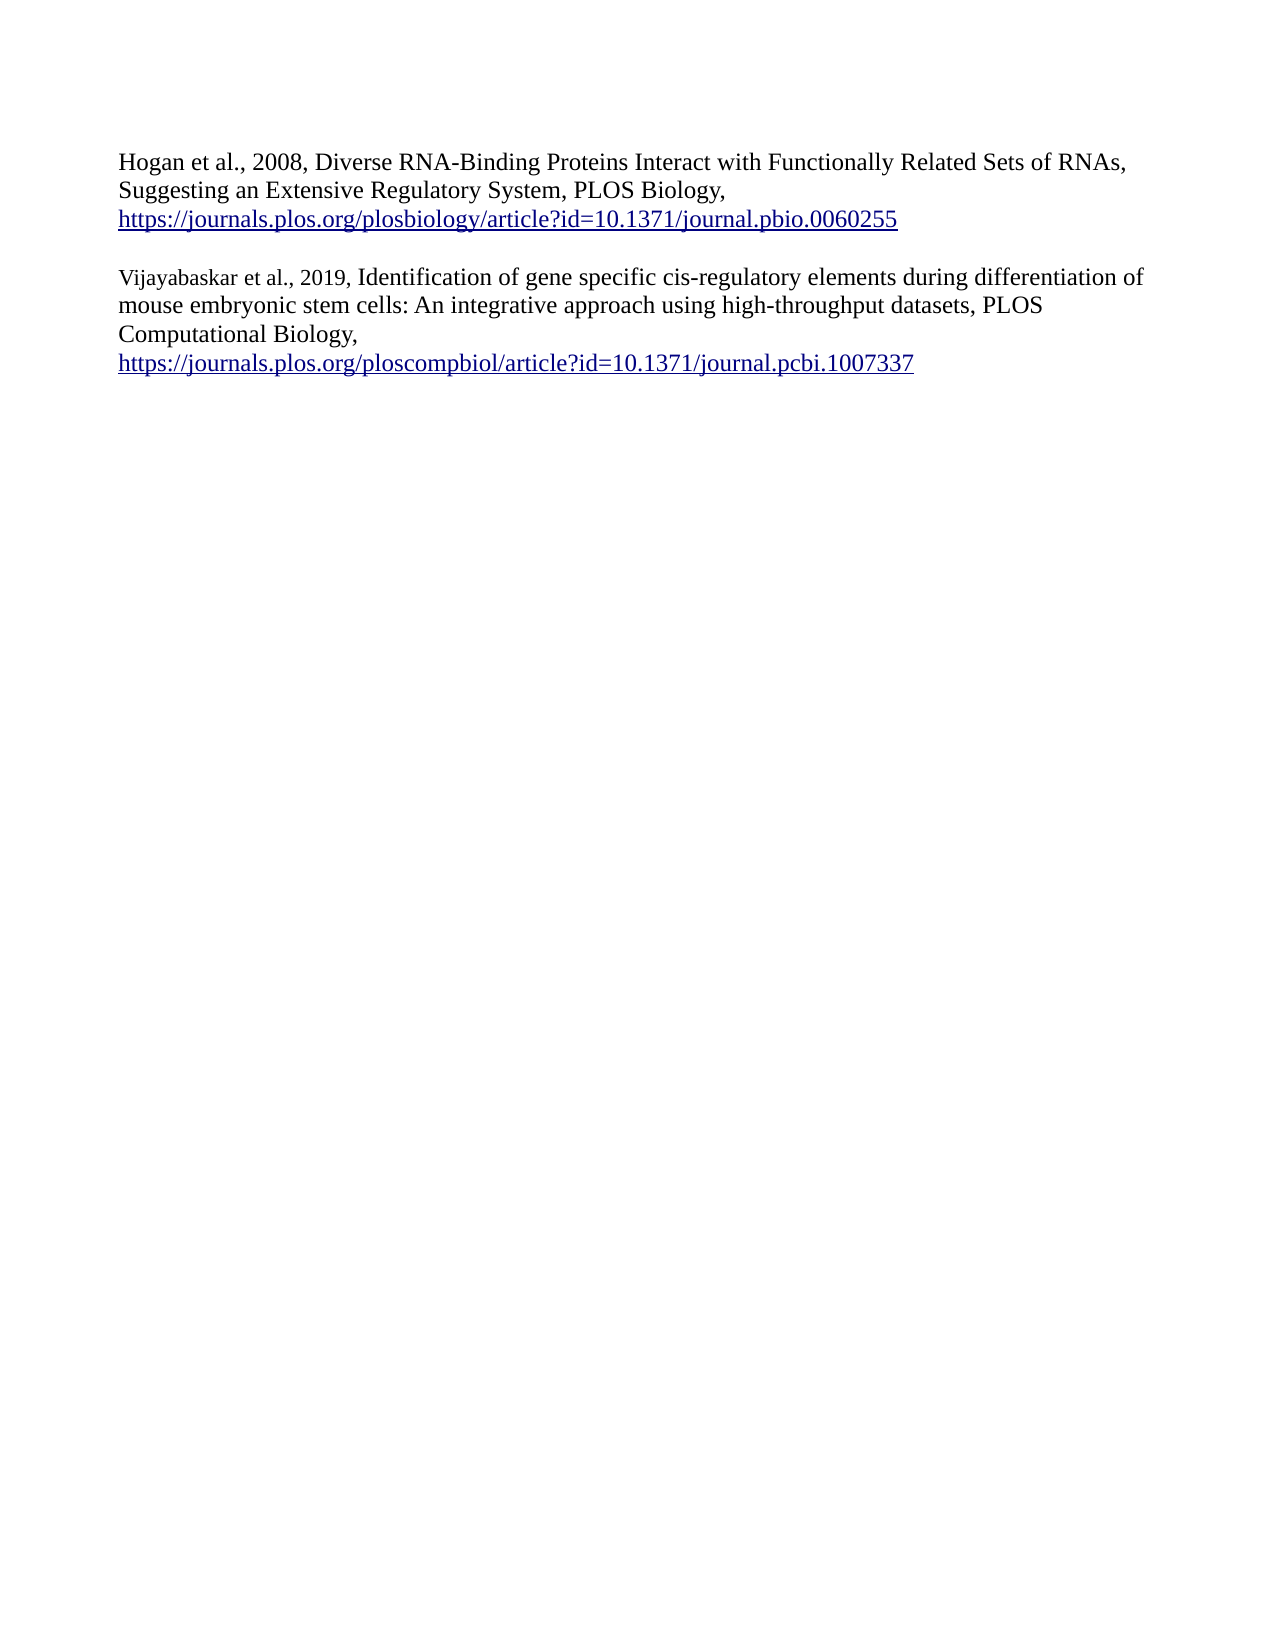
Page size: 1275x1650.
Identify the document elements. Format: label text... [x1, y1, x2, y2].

text Hogan et al., 2008, Diverse RNA-Binding Proteins Interact with Functionally Related Sets of RNAs, Suggesting an Extensive Regulatory System, PLOS Biology, https://journals.plos.org/plosbiology/article?id=10.1371/journal.pbio.0060255 [118, 147, 1157, 233]
text Vijayabaskar et al., 2019, Identification of gene specific cis-regulatory elements during differentiation of mouse embryonic stem cells: An integrative approach using high-throughput datasets, PLOS Computational Biology, https://journals.plos.org/ploscompbiol/article?id=10.1371/journal.pcbi.1007337 [118, 262, 1157, 377]
